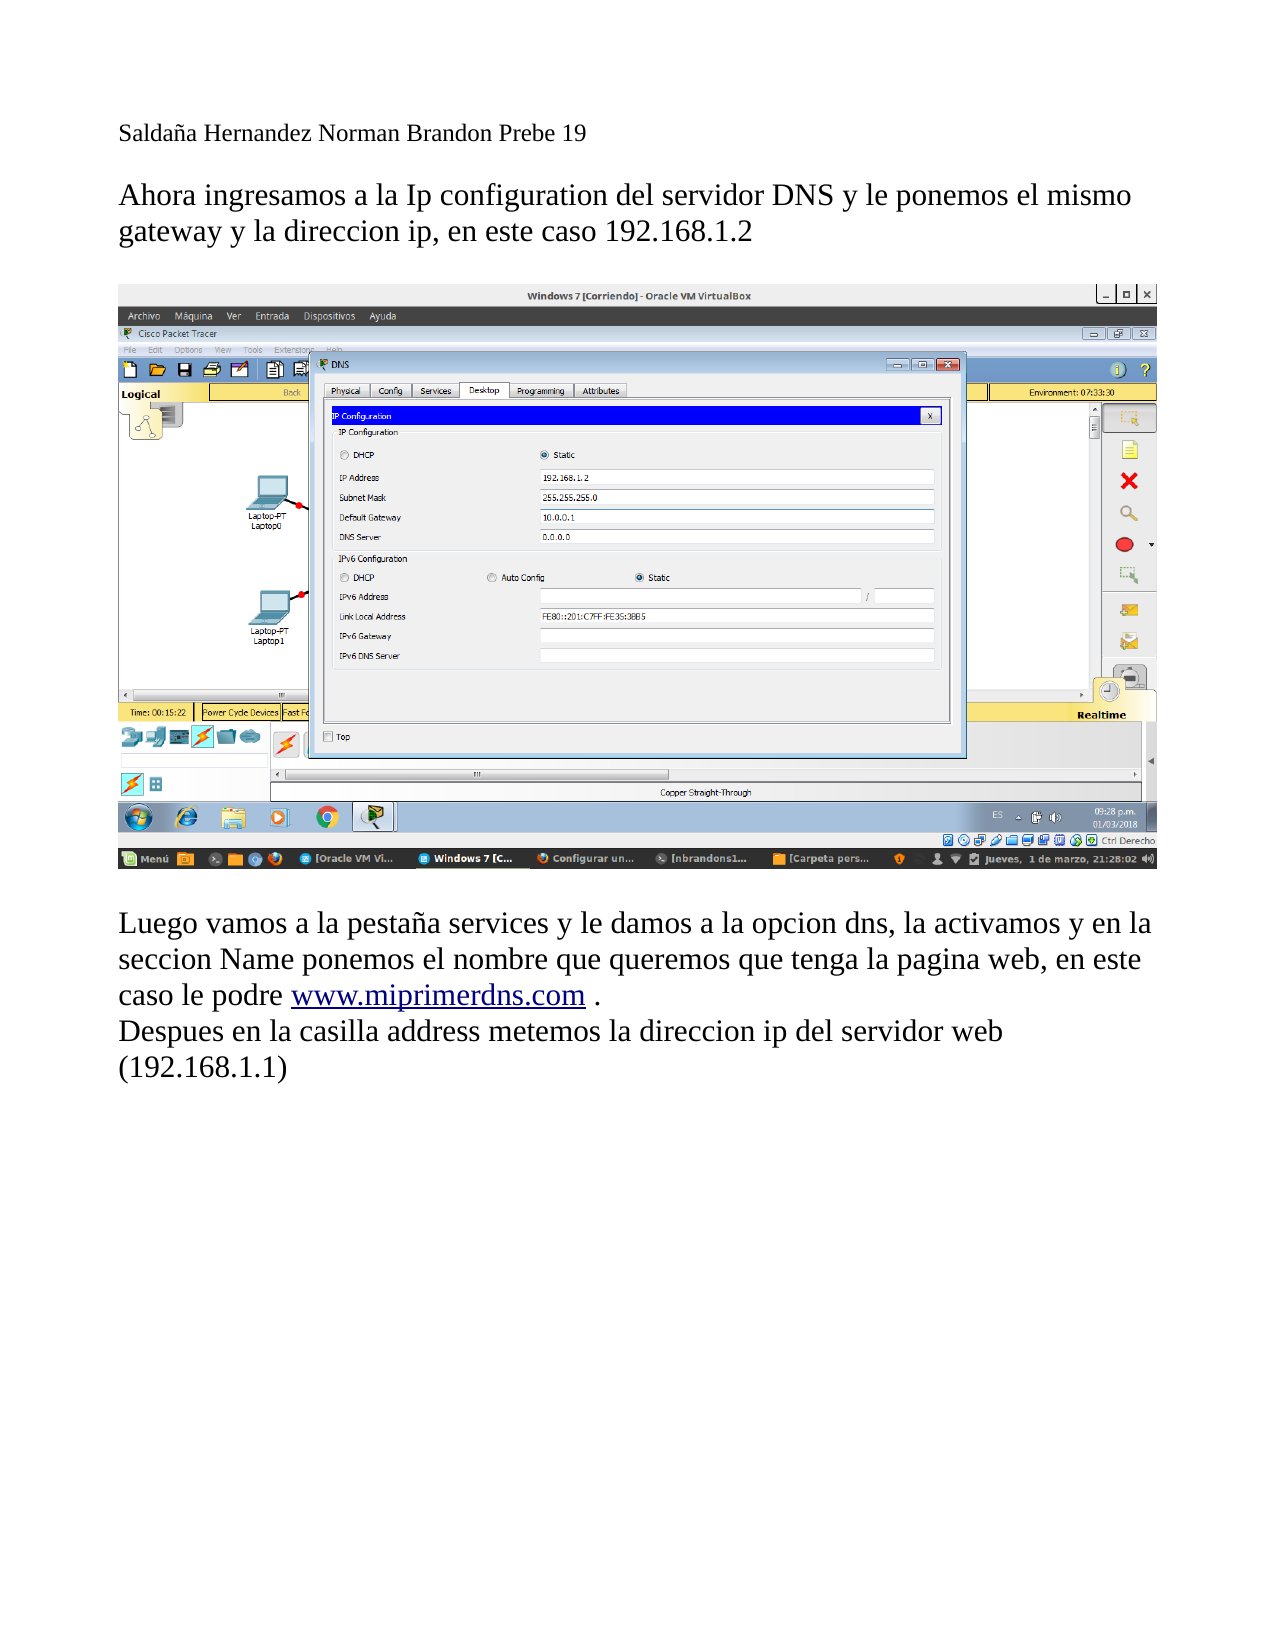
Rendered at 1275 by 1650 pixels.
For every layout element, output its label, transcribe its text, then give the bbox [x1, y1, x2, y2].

text Luego vamos a la pestaña services y le damos a la opcion dns, la activamos y en la seccion Name ponemos el nombre que queremos que tenga la pagina web, en este caso le podre www.miprimerdns.com . [118, 904, 1157, 1012]
text Despues en la casilla address metemos la direccion ip del servidor web (192.168.1.1) [118, 1012, 1157, 1084]
picture [118, 284, 1157, 869]
text Ahora ingresamos a la Ip configuration del servidor DNS y le ponemos el mismo gateway y la direccion ip, en este caso 192.168.1.2 [118, 176, 1157, 248]
